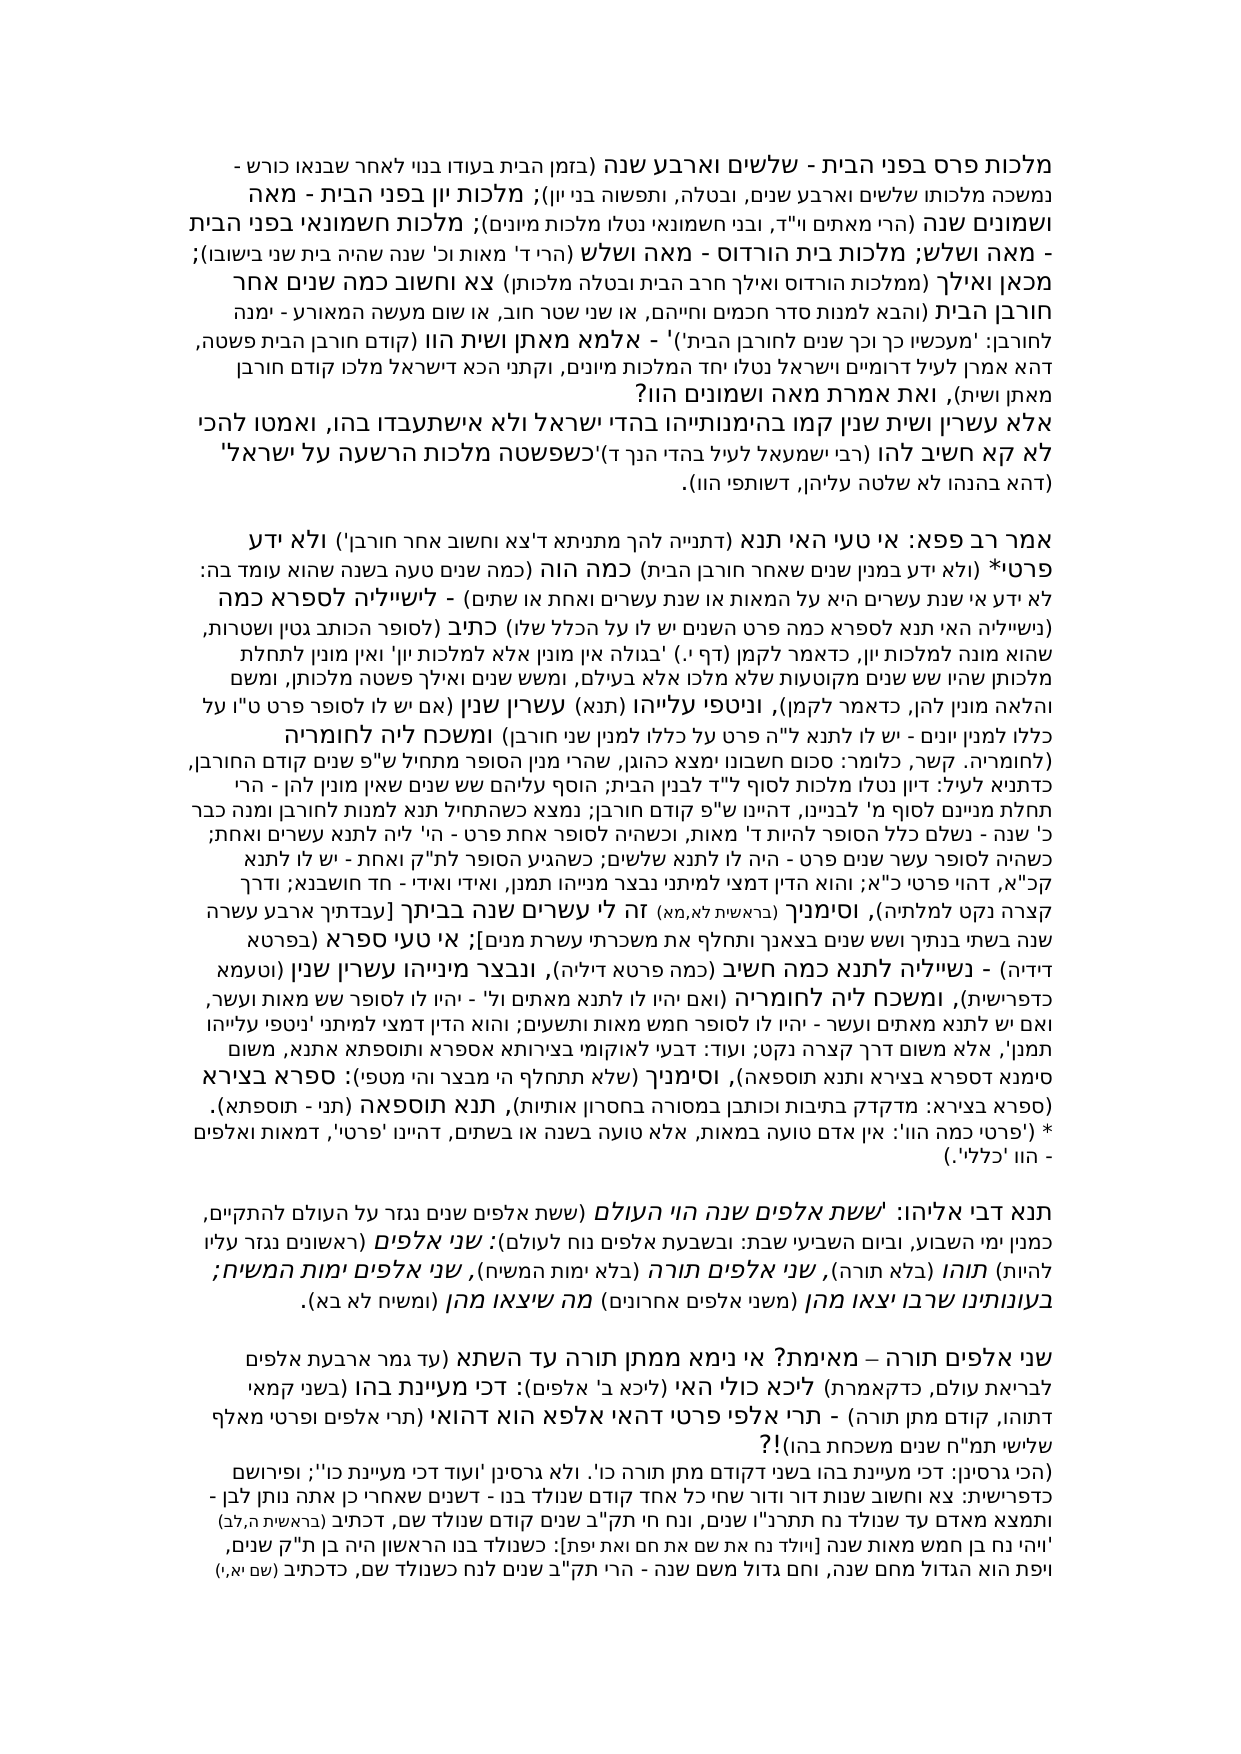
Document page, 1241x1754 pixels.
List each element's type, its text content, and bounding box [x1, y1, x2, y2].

text תנא דבי אליהו: 'ששת אלפים שנה הוי העולם (ששת אלפים שנים נגזר על העולם להתקיים, כמנין ימי השבוע, וביום השביעי שבת: ובשבעת אלפים נוח לעולם): שני אלפים (ראשונים נגזר עליו להיות) תוהו (בלא תורה), שני אלפים תורה (בלא ימות המשיח), שני אלפים ימות המשיח; בעונותינו שרבו יצאו מהן (משני אלפים אחרונים) מה שיצאו מהן (ומשיח לא בא). [187, 1197, 1053, 1314]
text שני אלפים תורה – מאימת? אי נימא ממתן תורה עד השתא (עד גמר ארבעת אלפים לבריאת עולם, כדקאמרת) ליכא כולי האי (ליכא ב' אלפים): דכי מעיינת בהו (בשני קמאי דתוהו, קודם מתן תורה) - תרי אלפי פרטי דהאי אלפא הוא דהואי (תרי אלפים ופרטי מאלף שלישי תמ"ח שנים משכחת בהו)!? [187, 1343, 1053, 1460]
text (הכי גרסינן: דכי מעיינת בהו בשני דקודם מתן תורה כו'. ולא גרסינן 'ועוד דכי מעיינת כו''; ופירושם כדפרישית: צא וחשוב שנות דור ודור שחי כל אחד קודם שנולד בנו - דשנים שאחרי כן אתה נותן לבן - ותמצא מאדם עד שנולד נח תתרנ"ו שנים, ונח חי תק"ב שנים קודם שנולד שם, דכתיב (בראשית ה,לב) 'ויהי נח בן חמש מאות שנה [ויולד נח את שם את חם ואת יפת]: כשנולד בנו הראשון היה בן ת"ק שנים, ויפת הוא הגדול מחם שנה, וחם גדול משם שנה - הרי תק"ב שנים לנח כשנולד שם, כדכתיב (שם יא,י) [187, 1460, 1053, 1582]
text * ('פרטי כמה הוו': אין אדם טועה במאות, אלא טועה בשנה או בשתים, דהיינו 'פרטי', דמאות ואלפים - הוו 'כללי'.) [187, 1120, 1053, 1168]
text מלכות פרס בפני הבית - שלשים וארבע שנה (בזמן הבית בעודו בנוי לאחר שבנאו כורש - נמשכה מלכותו שלשים וארבע שנים, ובטלה, ותפשוה בני יון); מלכות יון בפני הבית - מאה ושמונים שנה (הרי מאתים וי"ד, ובני חשמונאי נטלו מלכות מיונים); מלכות חשמונאי בפני הבית - מאה ושלש; מלכות בית הורדוס - מאה ושלש (הרי ד' מאות וכ' שנה שהיה בית שני בישובו); מכאן ואילך (ממלכות הורדוס ואילך חרב הבית ובטלה מלכותן) צא וחשוב כמה שנים אחר חורבן הבית (והבא למנות סדר חכמים וחייהם, או שני שטר חוב, או שום מעשה המאורע - ימנה לחורבן: 'מעכשיו כך וכך שנים לחורבן הבית')' - אלמא מאתן ושית הוו (קודם חורבן הבית פשטה, דהא אמרן לעיל דרומיים וישראל נטלו יחד המלכות מיונים, וקתני הכא דישראל מלכו קודם חורבן מאתן ושית), ואת אמרת מאה ושמונים הוו? [187, 150, 1053, 408]
text אלא עשרין ושית שנין קמו בהימנותייהו בהדי ישראל ולא אישתעבדו בהו, ואמטו להכי לא קא חשיב להו (רבי ישמעאל לעיל בהדי הנך ד)'כשפשטה מלכות הרשעה על ישראל' (דהא בהנהו לא שלטה עליהן, דשותפי הוו). [187, 408, 1053, 496]
text אמר רב פפא: אי טעי האי תנא (דתנייה להך מתניתא ד'צא וחשוב אחר חורבן') ולא ידע פרטי* (ולא ידע במנין שנים שאחר חורבן הבית) כמה הוה (כמה שנים טעה בשנה שהוא עומד בה: לא ידע אי שנת עשרים היא על המאות או שנת עשרים ואחת או שתים) - לישייליה לספרא כמה (נישייליה האי תנא לספרא כמה פרט השנים יש לו על הכלל שלו) כתיב (לסופר הכותב גטין ושטרות, שהוא מונה למלכות יון, כדאמר לקמן (דף י.) 'בגולה אין מונין אלא למלכות יון' ואין מונין לתחלת מלכותן שהיו שש שנים מקוטעות שלא מלכו אלא בעילם, ומשש שנים ואילך פשטה מלכותן, ומשם והלאה מונין להן, כדאמר לקמן), וניטפי עלייהו (תנא) עשרין שנין (אם יש לו לסופר פרט ט"ו על כללו למנין יונים - יש לו לתנא ל"ה פרט על כללו למנין שני חורבן) ומשכח ליה לחומריה (לחומריה. קשר, כלומר: סכום חשבונו ימצא כהוגן, שהרי מנין הסופר מתחיל ש"פ שנים קודם החורבן, כדתניא לעיל: דיון נטלו מלכות לסוף ל"ד לבנין הבית; הוסף עליהם שש שנים שאין מונין להן - הרי תחלת מניינם לסוף מ' לבניינו, דהיינו ש"פ קודם חורבן; נמצא כשהתחיל תנא למנות לחורבן ומנה כבר כ' שנה - נשלם כלל הסופר להיות ד' מאות, וכשהיה לסופר אחת פרט - הי' ליה לתנא עשרים ואחת; כשהיה לסופר עשר שנים פרט - היה לו לתנא שלשים; כשהגיע הסופר לת"ק ואחת - יש לו לתנא קכ"א, דהוי פרטי כ"א; והוא הדין דמצי למיתני נבצר מנייהו תמנן, ואידי ואידי - חד חושבנא; ודרך קצרה נקט למלתיה), וסימניך (בראשית לא,מא) זה לי עשרים שנה בביתך [עבדתיך ארבע עשרה שנה בשתי בנתיך ושש שנים בצאנך ותחלף את משכרתי עשרת מנים]; אי טעי ספרא (בפרטא דידיה) - נשייליה לתנא כמה חשיב (כמה פרטא דיליה), ונבצר מינייהו עשרין שנין (וטעמא כדפרישית), ומשכח ליה לחומריה (ואם יהיו לו לתנא מאתים ול' - יהיו לו לסופר שש מאות ועשר, ואם יש לתנא מאתים ועשר - יהיו לו לסופר חמש מאות ותשעים; והוא הדין דמצי למיתני 'ניטפי עלייהו תמנן', אלא משום דרך קצרה נקט; ועוד: דבעי לאוקומי בצירותא אספרא ותוספתא אתנא, משום סימנא דספרא בצירא ותנא תוספאה), וסימניך (שלא תתחלף הי מבצר והי מטפי): ספרא בצירא (ספרא בצירא: מדקדק בתיבות וכותבן במסורה בחסרון אותיות), תנא תוספאה (תני - תוספתא). [187, 525, 1053, 1120]
